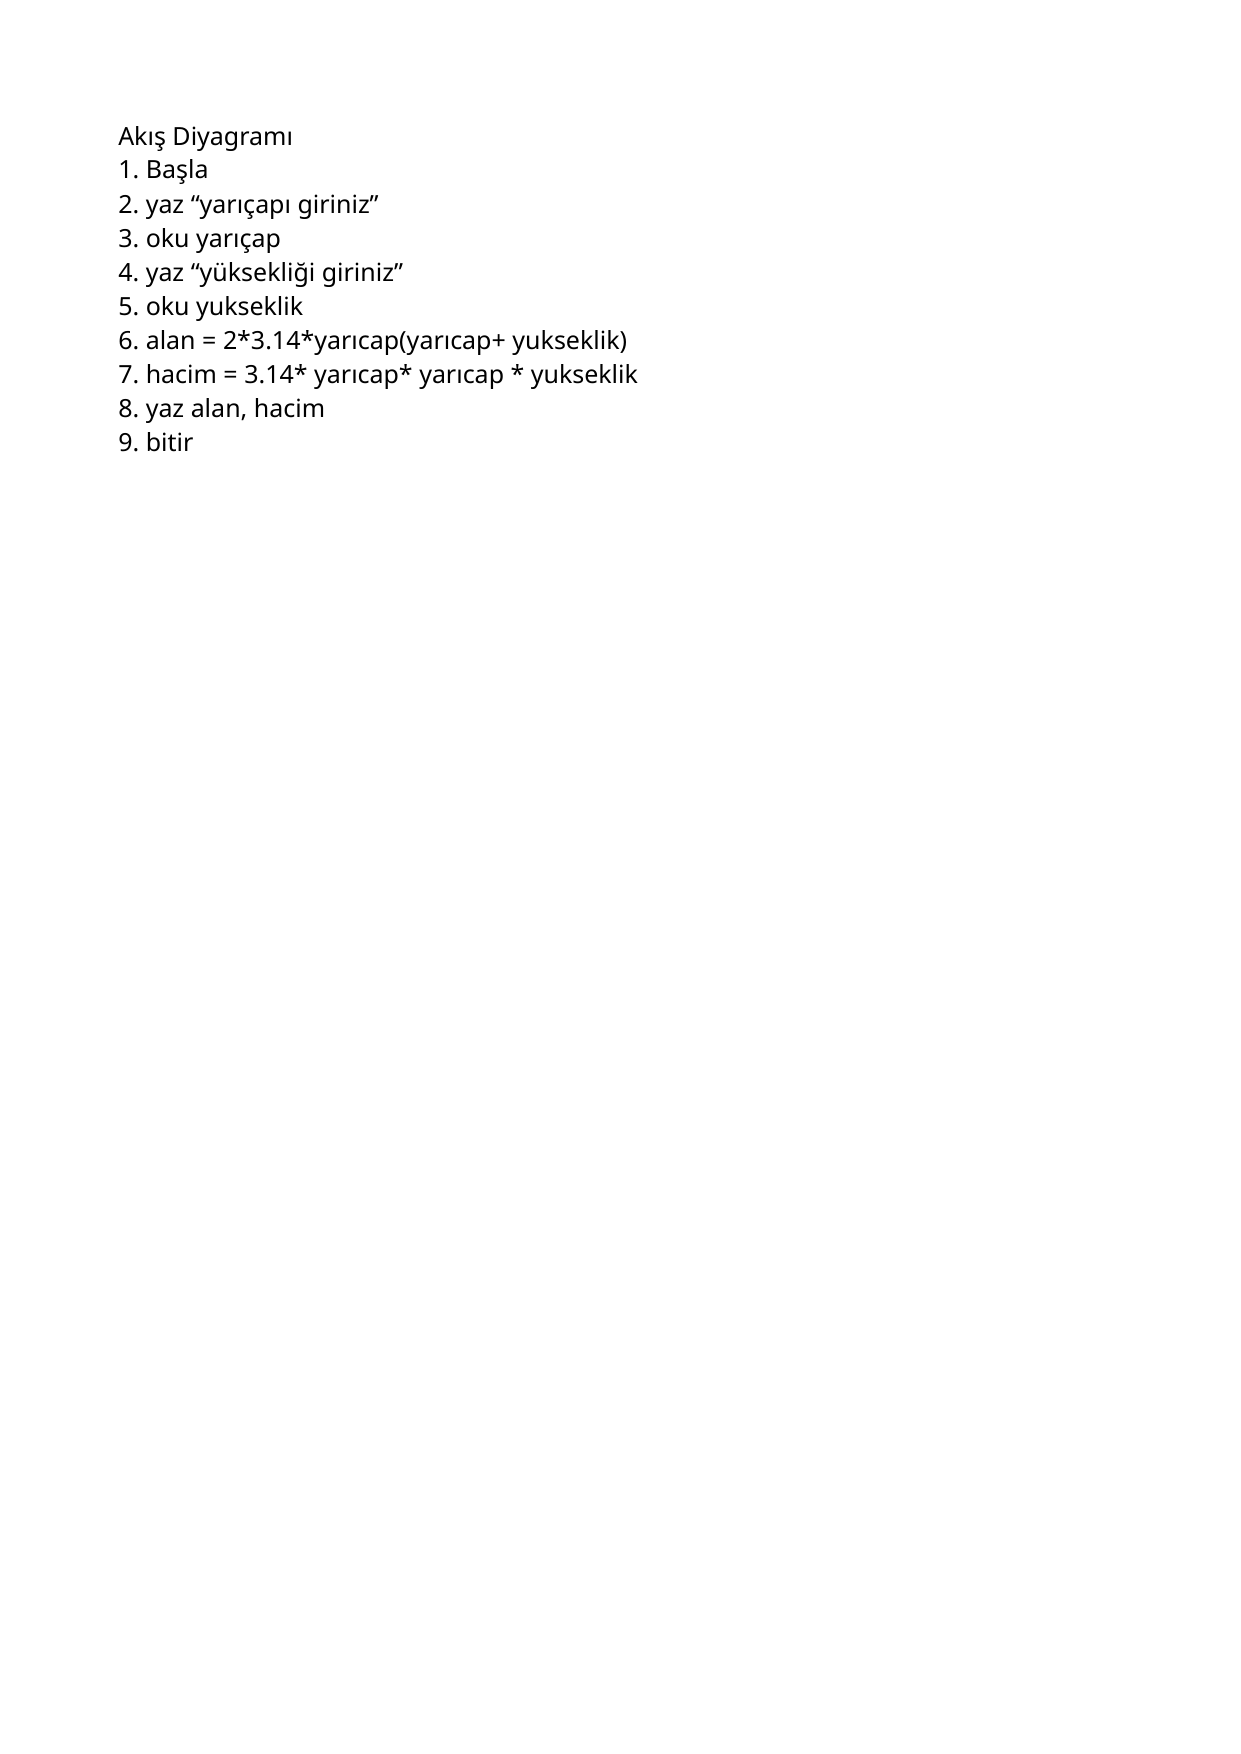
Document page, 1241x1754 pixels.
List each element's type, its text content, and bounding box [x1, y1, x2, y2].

text 7. hacim = 3.14* yarıcap* yarıcap * yukseklik [118, 357, 1122, 391]
text 4. yaz “yüksekliği giriniz” [118, 254, 1122, 288]
text 1. Başla [118, 152, 1122, 186]
text 8. yaz alan, hacim [118, 391, 1122, 425]
text 9. bitir [118, 425, 1122, 459]
text 6. alan = 2*3.14*yarıcap(yarıcap+ yukseklik) [118, 322, 1122, 357]
text Akış Diyagramı [118, 118, 1122, 152]
text 3. oku yarıçap [118, 220, 1122, 254]
text 5. oku yukseklik [118, 288, 1122, 322]
text 2. yaz “yarıçapı giriniz” [118, 186, 1122, 220]
